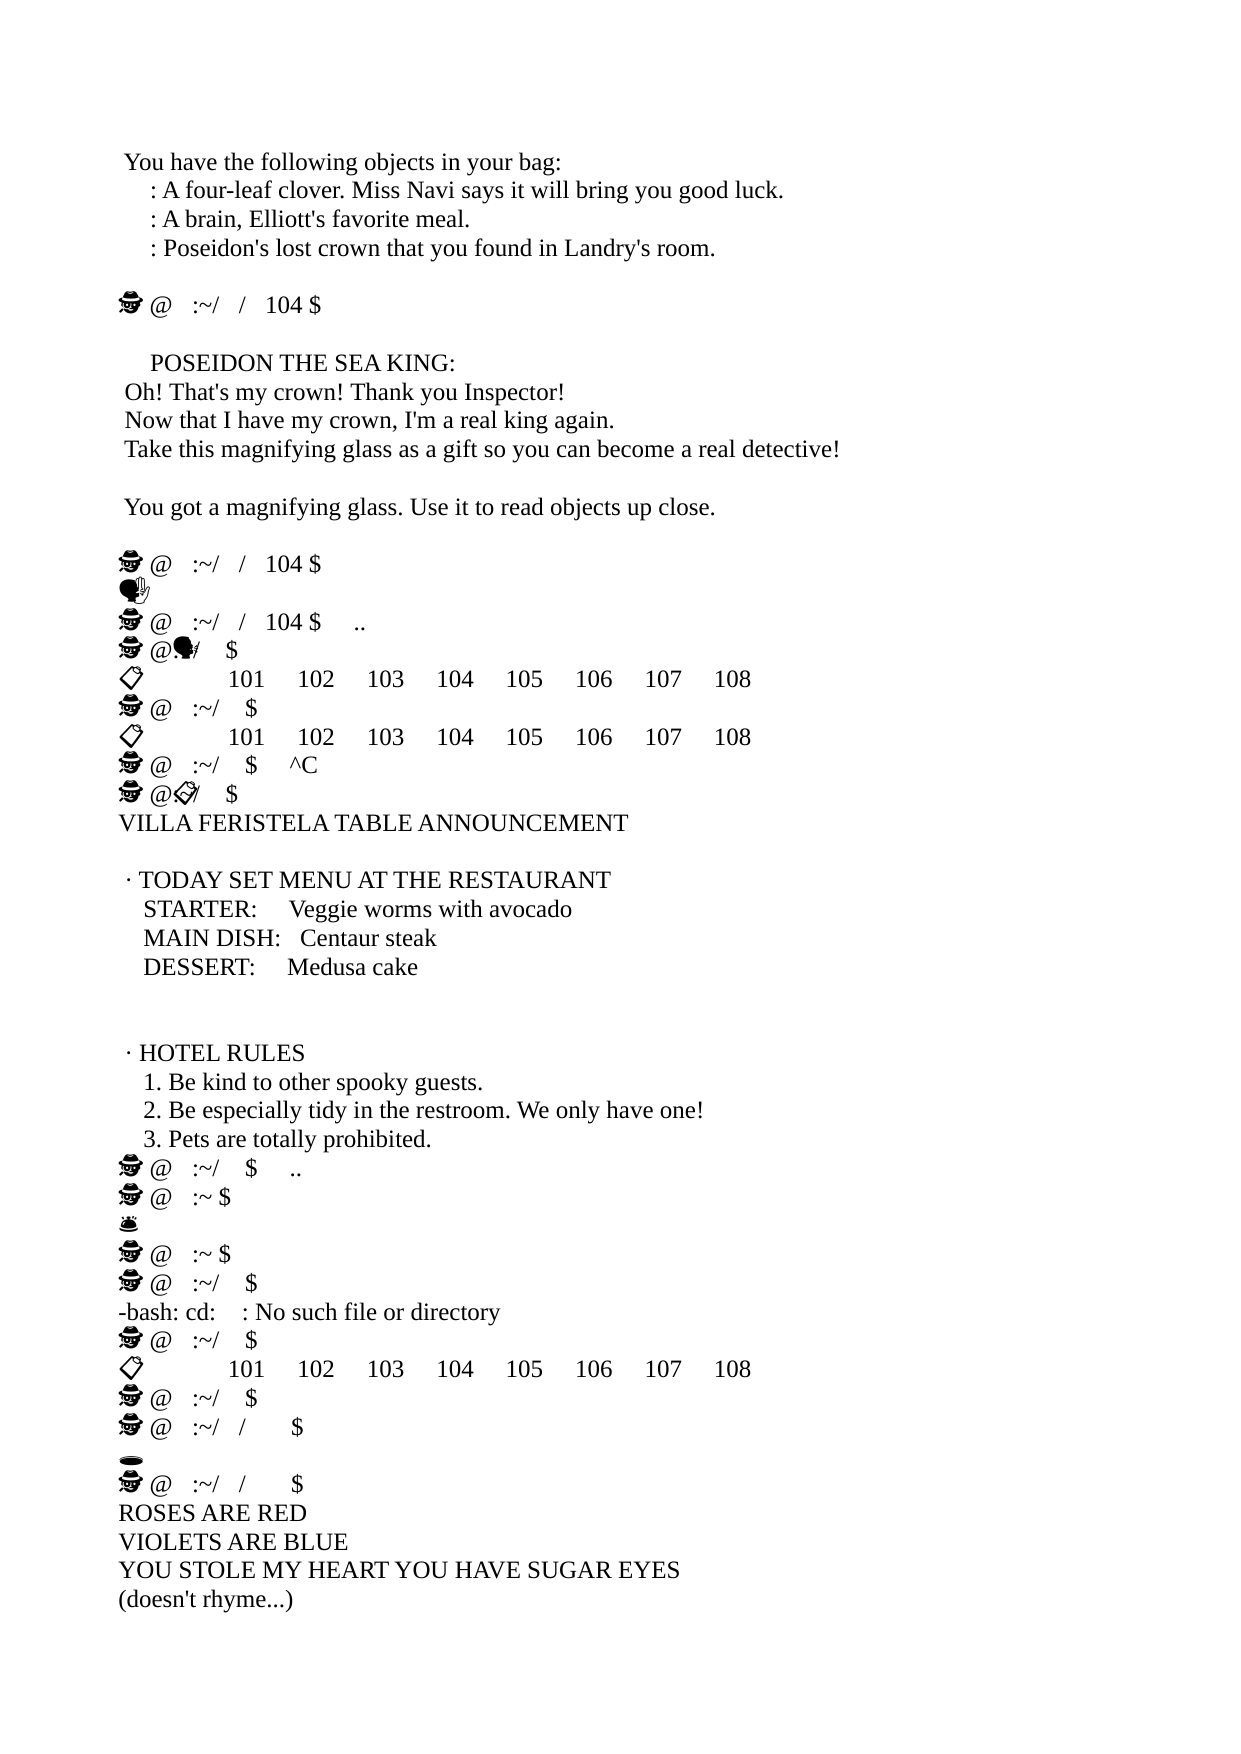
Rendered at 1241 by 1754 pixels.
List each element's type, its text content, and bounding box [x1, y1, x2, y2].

text 🕵 @🏰:~/🚪 $ 🔎 📋 [118, 779, 1122, 808]
text 🕵 @🏰:~/🚪 $ 🚶 🚪 [118, 1268, 1122, 1297]
text 👑: Poseidon's lost crown that you found in Landry's room. [118, 233, 1122, 262]
text 🕵 @🏰:~/🚪/🚪🚾 $ 🔦 [118, 1412, 1122, 1441]
text 🕵 @🏰:~/🚪/🚪🚾 $ 🔎 🧻 [118, 1469, 1122, 1498]
text DESSERT: Medusa cake [118, 952, 1122, 981]
text 🕵 @🏰:~/🚪/🚪104 $ 💬 🧜 [118, 291, 1122, 319]
text 📋 🚪🚾 🚪101 🚪102 🚪103 🚪104 🚪105 🚪106 🚪107 🚪108 [118, 664, 1122, 693]
text 🕵 @🏰:~/🚪/🚪104 $ [118, 549, 1122, 578]
text · HOTEL RULES [118, 1038, 1122, 1067]
text 🕵 @🏰:~/🚪 $ 🚶 .. [118, 1153, 1122, 1182]
text 🕵 @🏰:~/🚪 $ 🔎 ^C [118, 751, 1122, 779]
text 🕵 @🏰:~/🚪 $ 🔦 [118, 693, 1122, 722]
text -bash: cd: 🚪: No such file or directory [118, 1297, 1122, 1326]
text 1. Be kind to other spooky guests. [118, 1067, 1122, 1096]
text 🧻 🚽 🕳 [118, 1441, 1122, 1469]
text Take this magnifying glass as a gift so you can become a real detective! [118, 434, 1122, 463]
text 🍀: A four-leaf clover. Miss Navi says it will bring you good luck. [118, 176, 1122, 204]
text ROSES ARE RED [118, 1498, 1122, 1527]
text STARTER: Veggie worms with avocado [118, 894, 1122, 923]
text 2. Be especially tidy in the restroom. We only have one! [118, 1096, 1122, 1124]
text 🚪 🤵 🛎 [118, 1211, 1122, 1239]
text 📋 🚪🚾 🚪101 🚪102 🚪103 🚪104 🚪105 🚪106 🚪107 🚪108 [118, 1354, 1122, 1383]
text 🔎 🎒 🔦 🗣 🚶 💬 ✋ [118, 578, 1122, 607]
text 🕵 @🏰:~/🚪 $ 🔦 [118, 1326, 1122, 1354]
text 📋 🚪🚾 🚪101 🚪102 🚪103 🚪104 🚪105 🚪106 🚪107 🚪108 [118, 722, 1122, 751]
text 🕵 @🏰:~ $ 🚶 🚪 [118, 1239, 1122, 1268]
text VILLA FERISTELA TABLE ANNOUNCEMENT [118, 808, 1122, 837]
text (doesn't rhyme...) [118, 1584, 1122, 1613]
text VIOLETS ARE BLUE [118, 1527, 1122, 1556]
text 🧠: A brain, Elliott's favorite meal. [118, 204, 1122, 233]
text Oh! That's my crown! Thank you Inspector! [118, 377, 1122, 406]
text 🧜 POSEIDON THE SEA KING: [118, 348, 1122, 377]
text 🕵 @🏰:~/🚪 $ 🗣🔦 [118, 636, 1122, 664]
text MAIN DISH: Centaur steak [118, 923, 1122, 952]
text 3. Pets are totally prohibited. [118, 1124, 1122, 1153]
text You got a magnifying glass. Use it to read objects up close. [118, 492, 1122, 521]
text 🕵 @🏰:~/🚪 $ 🚶 🚪🚾 [118, 1383, 1122, 1412]
text 🕵 @🏰:~ $ 🔦 [118, 1182, 1122, 1211]
text YOU STOLE MY HEART YOU HAVE SUGAR EYES [118, 1556, 1122, 1584]
text 🕵 @🏰:~/🚪/🚪104 $ 🚶 .. [118, 607, 1122, 636]
text Now that I have my crown, I'm a real king again. [118, 406, 1122, 434]
text · TODAY SET MENU AT THE RESTAURANT [118, 866, 1122, 894]
text You have the following objects in your bag: [118, 147, 1122, 176]
